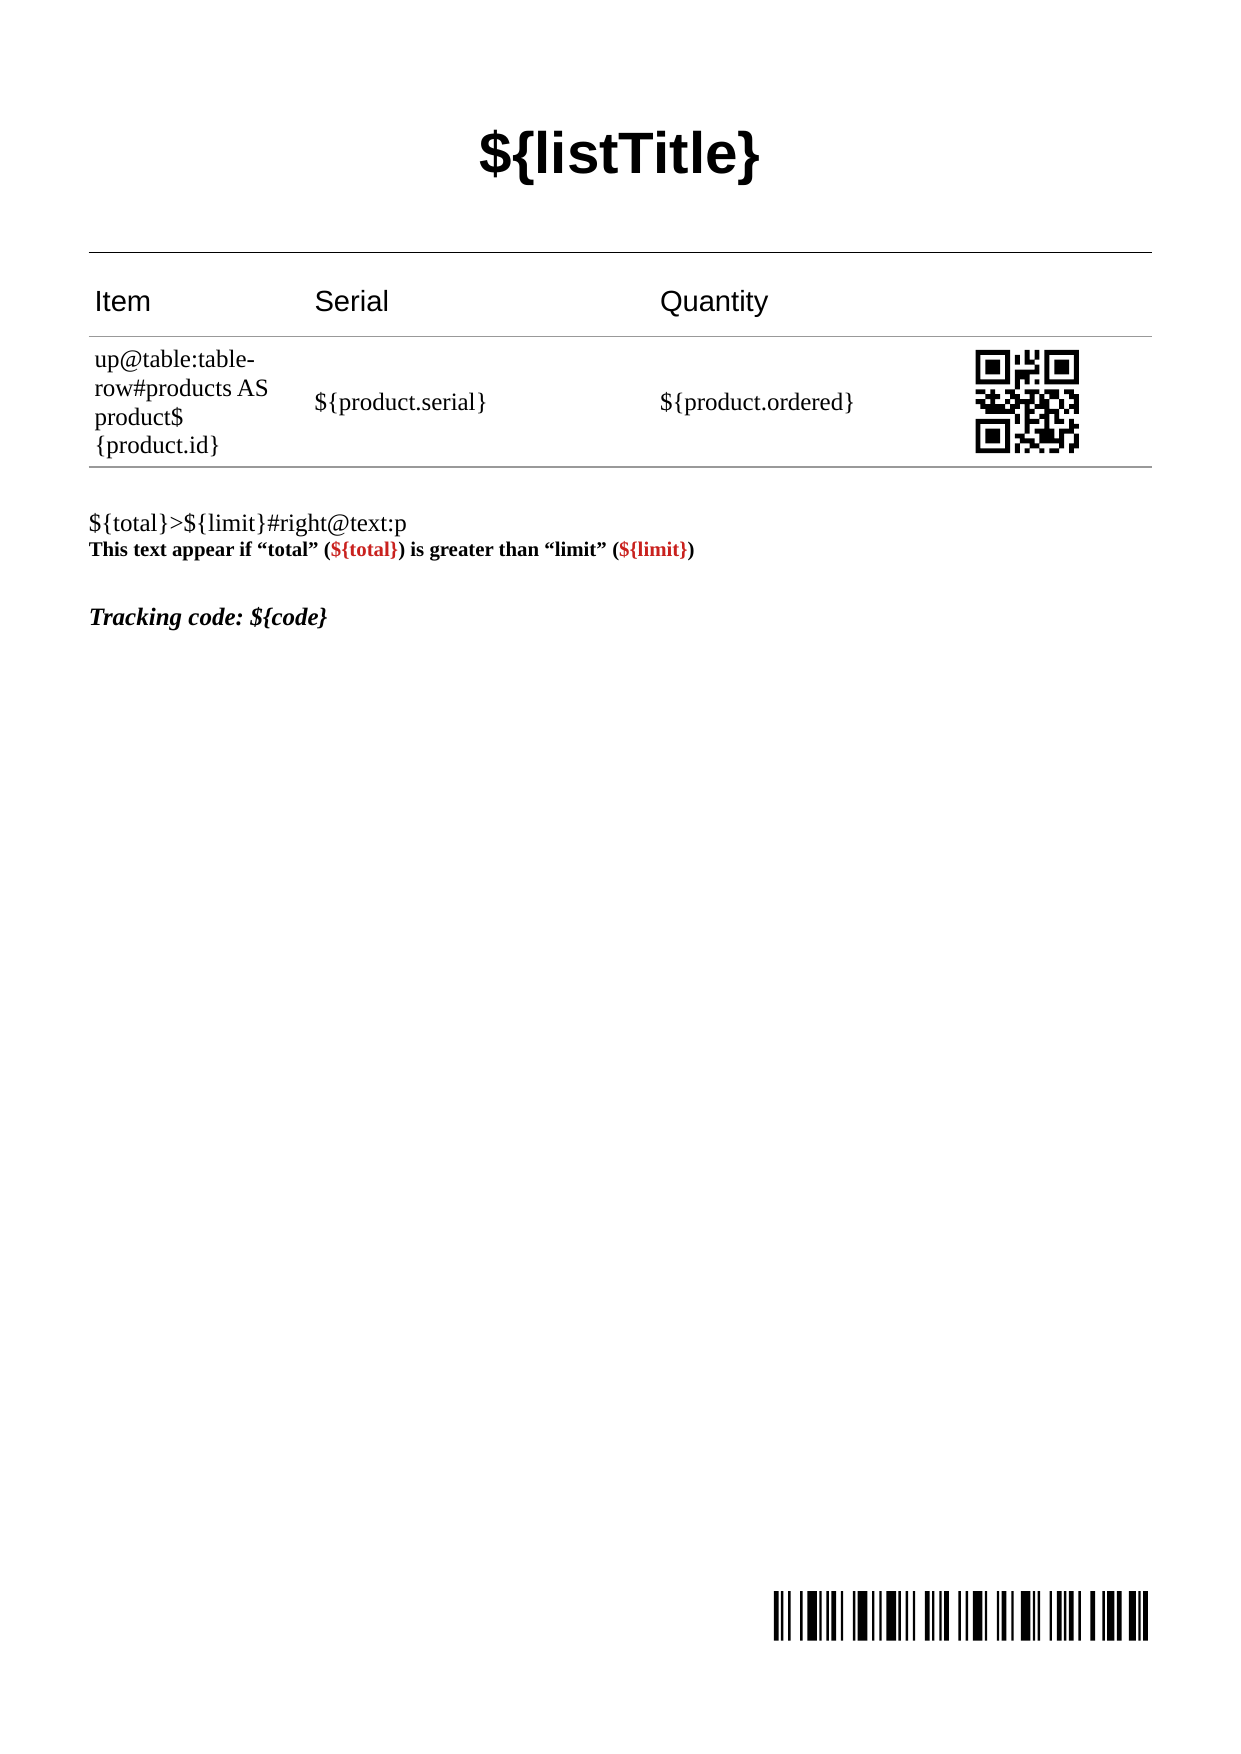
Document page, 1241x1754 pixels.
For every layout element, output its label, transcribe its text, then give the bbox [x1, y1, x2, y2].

table_cell [903, 253, 1152, 336]
table_cell ${product.ordered} [654, 337, 903, 466]
table_cell [903, 468, 1152, 508]
table_cell Serial [309, 253, 654, 336]
table_cell Quantity [654, 253, 903, 336]
text This text appear if “total” (${total}) is greater than “limit” (${limit}) [88, 536, 1152, 561]
text Tracking code: ${code} [88, 602, 1152, 659]
table_cell [903, 337, 1152, 466]
table_header ${listTitle} [89, 89, 1152, 252]
table_cell [309, 468, 654, 508]
table_cell up@table:table-row#products AS product${product.id} [89, 337, 308, 466]
table_cell ${product.serial} [309, 337, 654, 466]
text ${total}>${limit}#right@text:p [88, 508, 1152, 536]
table_cell [654, 468, 903, 508]
table_cell [89, 468, 308, 508]
table_cell Item [89, 253, 308, 336]
